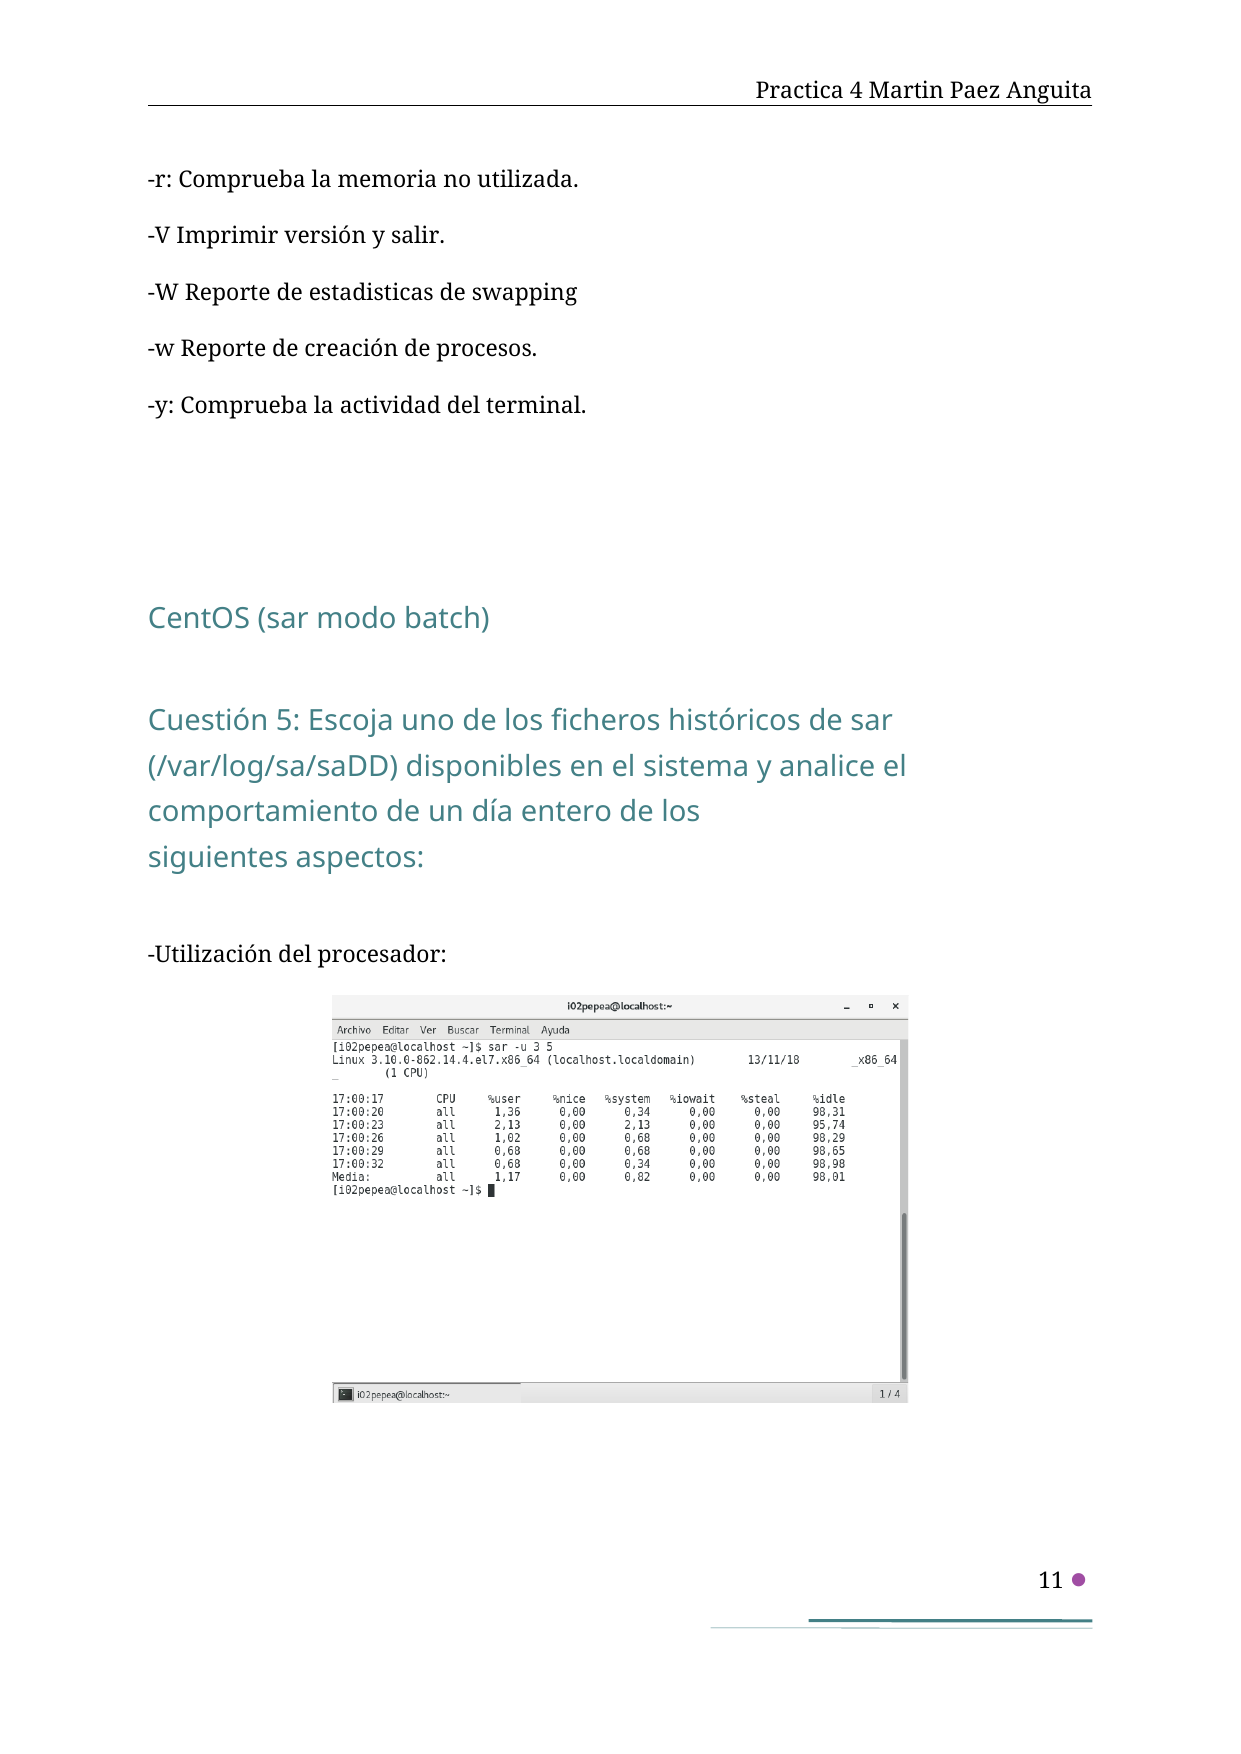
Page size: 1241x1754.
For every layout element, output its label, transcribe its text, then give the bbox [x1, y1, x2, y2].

subtitle siguientes aspectos: [148, 836, 1092, 876]
text -y: Comprueba la actividad del terminal. [148, 389, 1092, 420]
subtitle Cuestión 5: Escoja uno de los ficheros históricos de sar (/var/log/sa/saDD) disponibles en el sistema y analice el comportamiento de un día entero de los [148, 699, 1092, 830]
text -w Reporte de creación de procesos. [148, 332, 1092, 364]
text -V Imprimir versión y salir. [148, 219, 1092, 251]
text -W Reporte de estadisticas de swapping [148, 276, 1092, 307]
picture [332, 995, 909, 1403]
text -Utilización del procesador: [148, 938, 1092, 969]
subtitle CentOS (sar modo batch) [148, 597, 1092, 637]
text -r: Comprueba la memoria no utilizada. [148, 163, 1092, 194]
